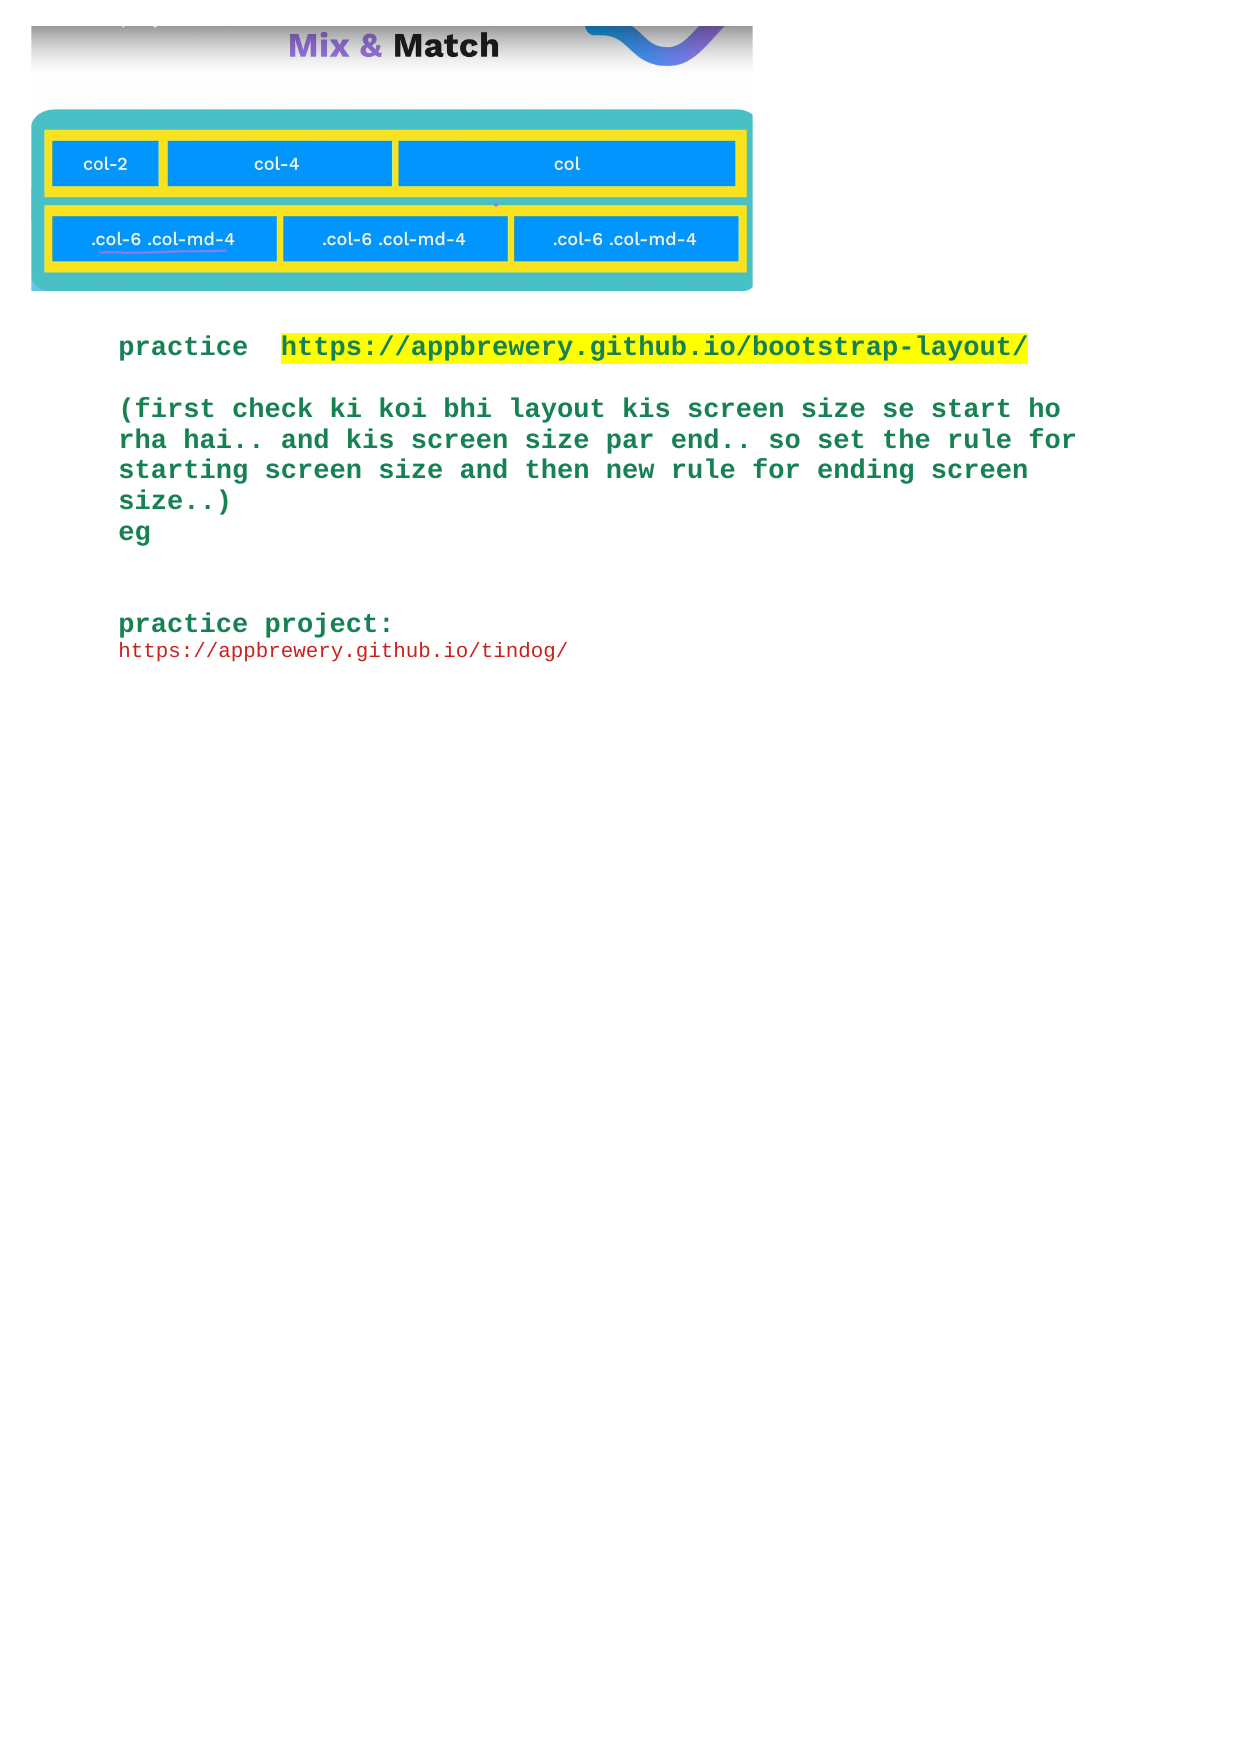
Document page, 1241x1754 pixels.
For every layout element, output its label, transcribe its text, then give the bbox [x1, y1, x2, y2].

text https://appbrewery.github.io/tindog/ [118, 641, 1122, 664]
picture [31, 26, 753, 291]
text (first check ki koi bhi layout kis screen size se start ho rha hai.. and kis screen size par end.. so set the rule for starting screen size and then new rule for ending screen size..) [118, 395, 1122, 518]
text practice project: [118, 610, 1122, 641]
text practice https://appbrewery.github.io/bootstrap-layout/ [118, 333, 1122, 364]
text eg [118, 518, 1122, 548]
